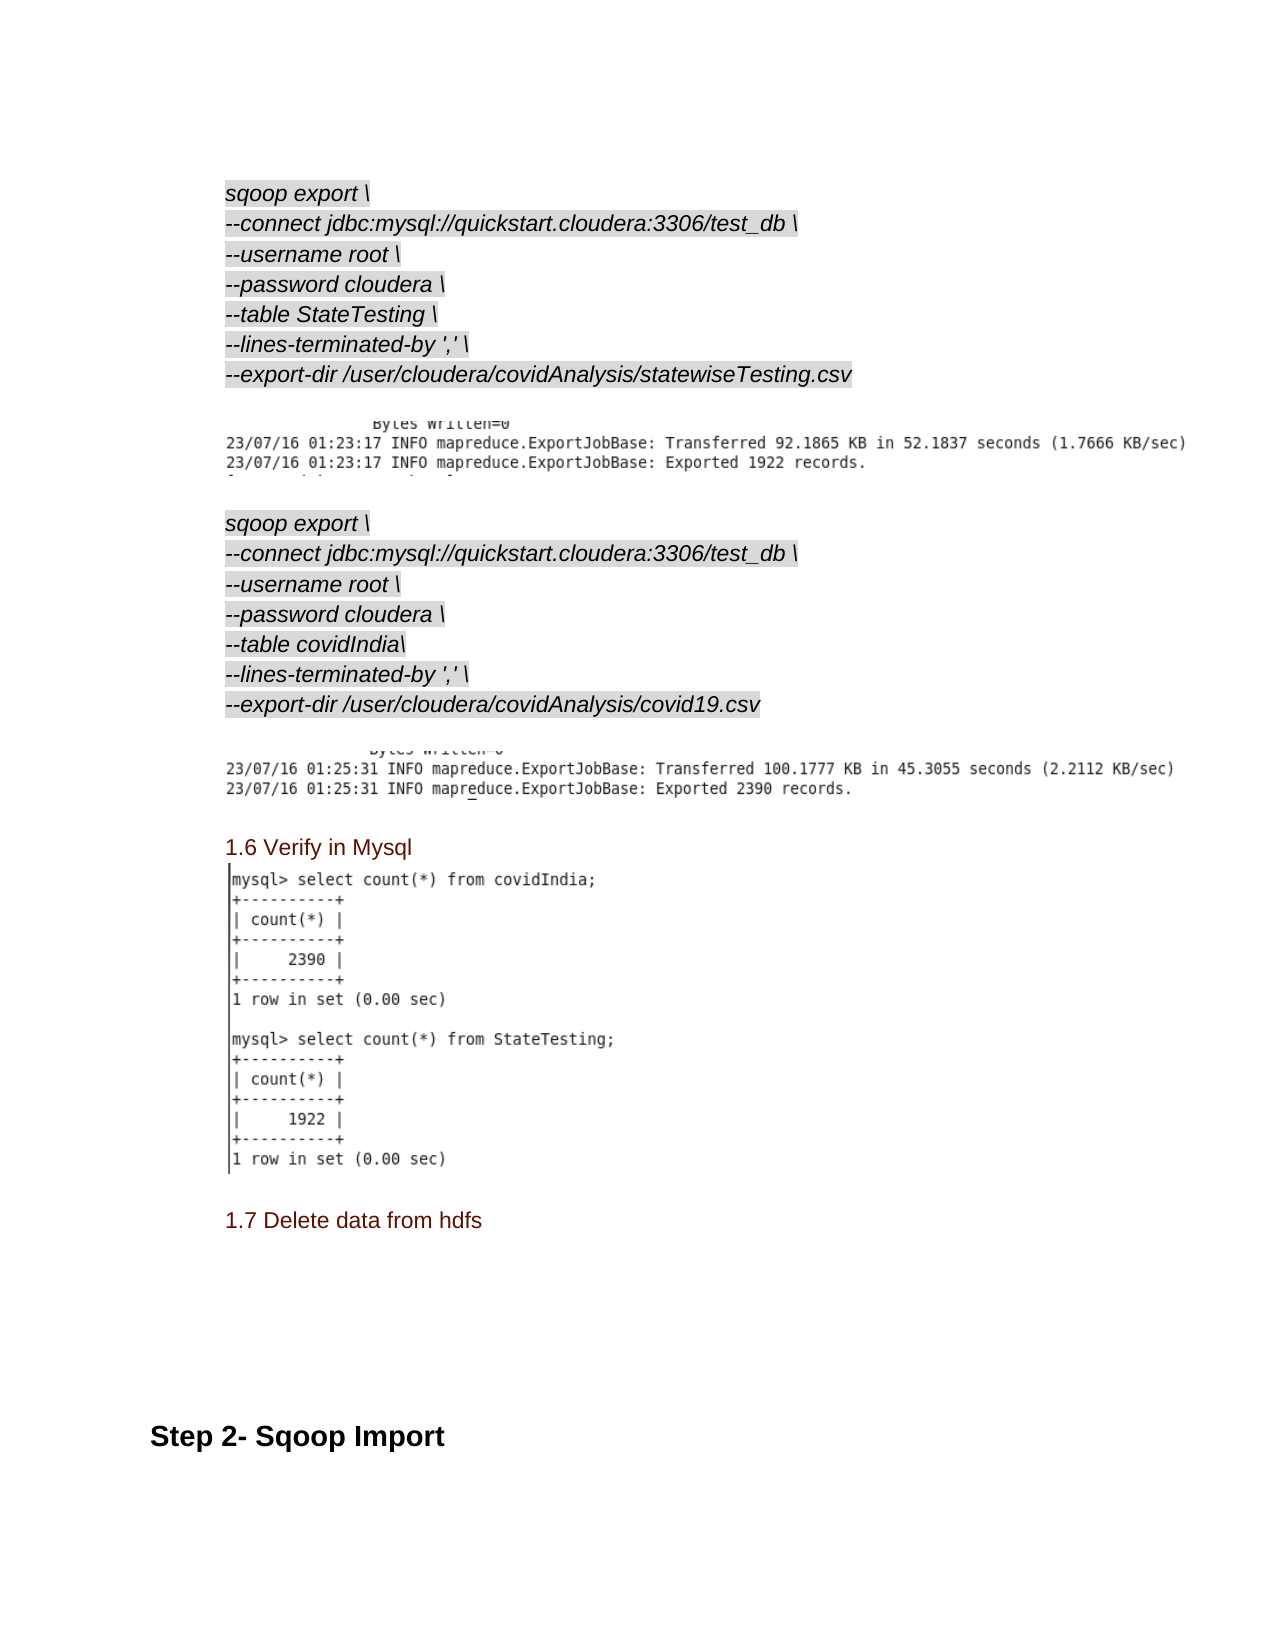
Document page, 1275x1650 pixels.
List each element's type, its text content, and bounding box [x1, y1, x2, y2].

text sqoop export \ [225, 180, 1125, 207]
text --username root \ [225, 571, 1125, 597]
text --connect jdbc:mysql://quickstart.cloudera:3306/test_db \ [225, 540, 1125, 567]
picture [225, 751, 1200, 800]
text --lines-terminated-by ',' \ [225, 331, 1125, 358]
text Step 2- Sqoop Import [150, 1419, 1125, 1452]
text --password cloudera \ [225, 271, 1125, 297]
picture [225, 863, 654, 1174]
text 1.7 Delete data from hdfs [225, 1207, 1125, 1234]
text --table covidIndia\ [225, 631, 1125, 657]
text --lines-terminated-by ',' \ [225, 661, 1125, 687]
text --connect jdbc:mysql://quickstart.cloudera:3306/test_db \ [225, 210, 1125, 237]
text --username root \ [225, 241, 1125, 267]
text --export-dir /user/cloudera/covidAnalysis/statewiseTesting.csv [225, 361, 1125, 388]
text --password cloudera \ [225, 601, 1125, 627]
picture [225, 421, 1200, 476]
text sqoop export \ [225, 510, 1125, 536]
text --table StateTesting \ [225, 301, 1125, 327]
text 1.6 Verify in Mysql [225, 834, 1125, 860]
text --export-dir /user/cloudera/covidAnalysis/covid19.csv [225, 691, 1125, 718]
